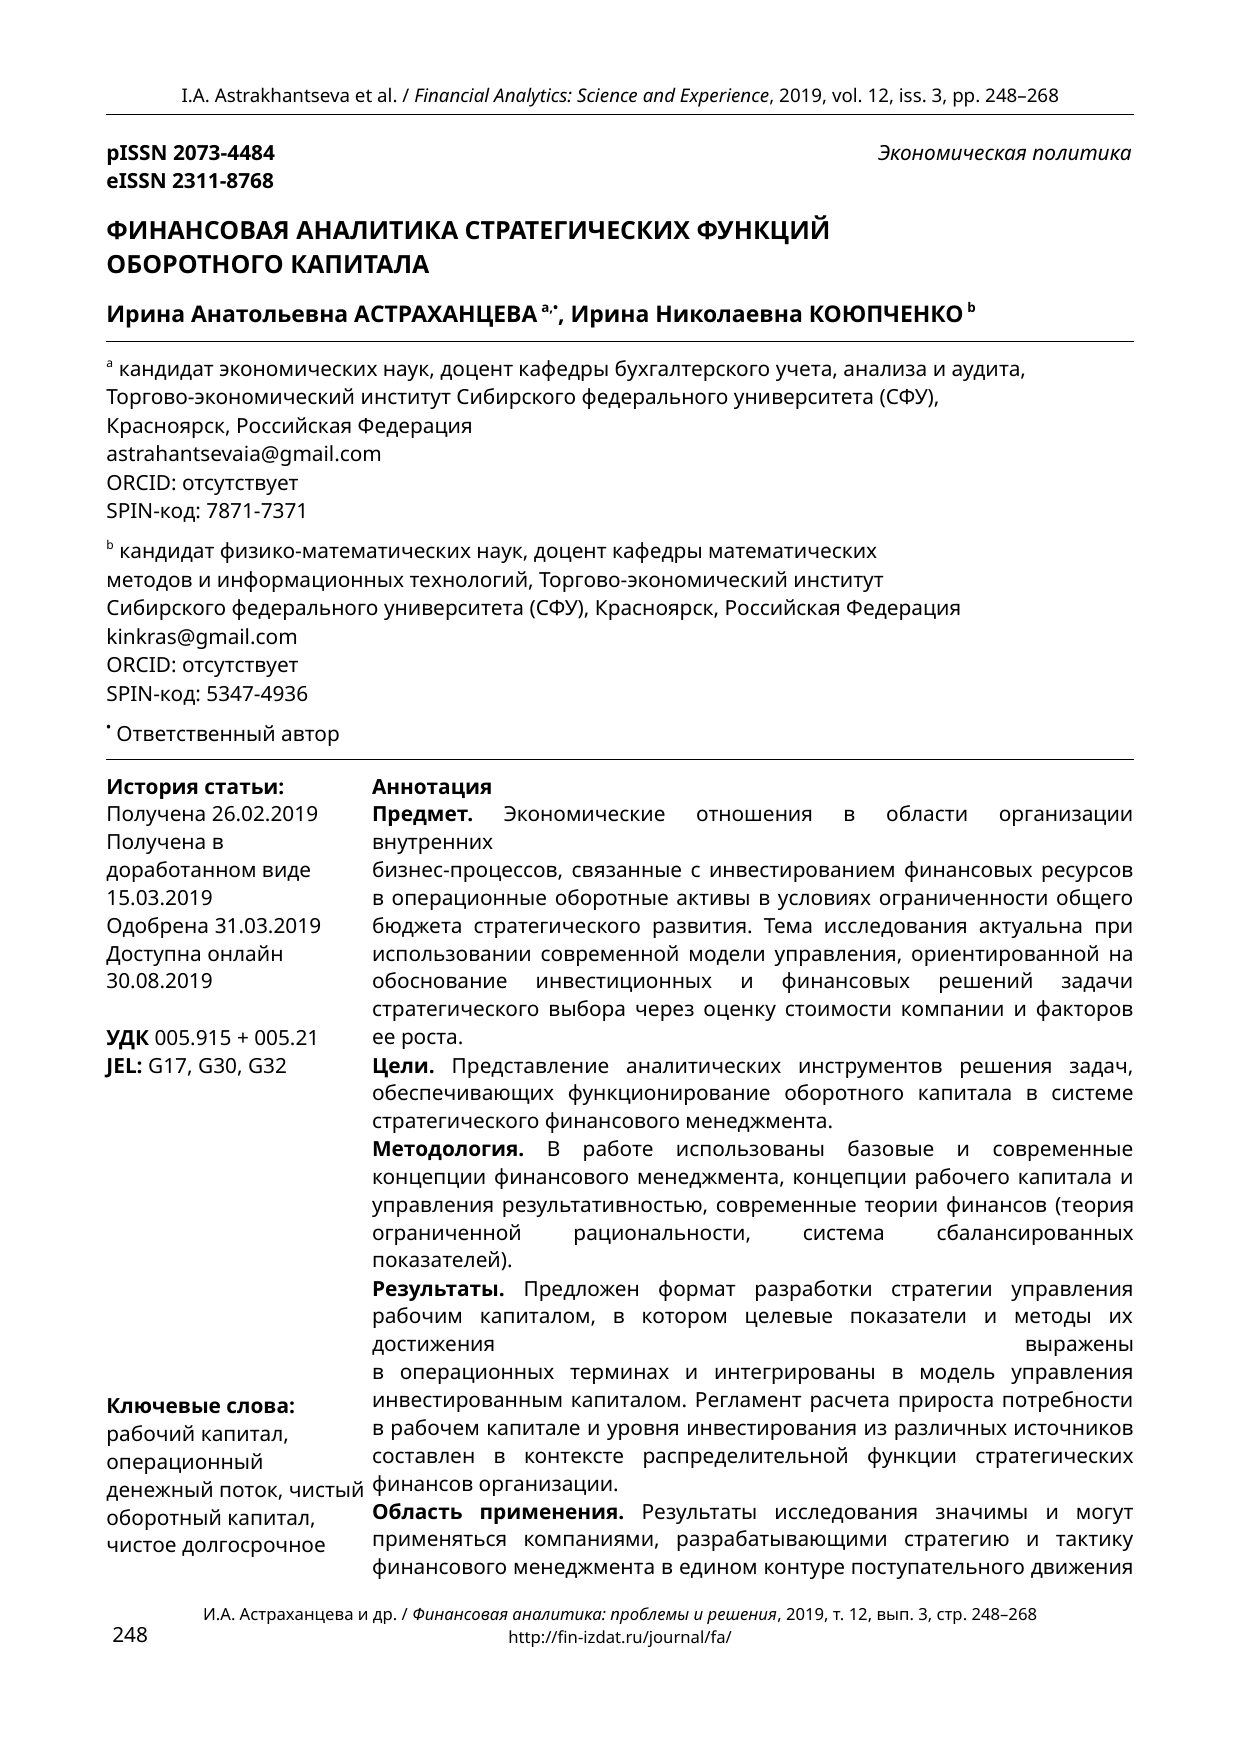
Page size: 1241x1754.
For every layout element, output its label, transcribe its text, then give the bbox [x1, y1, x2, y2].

table_header Экономическая политика [620, 132, 1134, 201]
table_cell Аннотация Предмет. Экономические отношения в области организации внутренних бизнес-процессов, связанные с инвестированием финансовых ресурсов в операционные оборотные активы в условиях ограниченности общего бюджета стратегического развития. Тема исследования актуальна при использовании современной модели управления, ориентированной на обоснование инвестиционных и финансовых решений задачи стратегического выбора через оценку стоимости компании и факторов ее роста. Цели. Представление аналитических инструментов решения задач, обеспечивающих функционирование оборотного капитала в системе стратегического финансового менеджмента. Методология. В работе использованы базовые и современные концепции финансового менеджмента, концепции рабочего капитала и управления результативностью, современные теории финансов (теория ограниченной рациональности, система сбалансированных показателей). Результаты. Предложен формат разработки стратегии управления рабочим капиталом, в котором целевые показатели и методы их достижения выражены в операционных терминах и интегрированы в модель управления инвестированным капиталом. Регламент расчета прироста потребности в рабочем капитале и уровня инвестирования из различных источников составлен в контексте распределительной функции стратегических финансов организации. Область применения. Результаты исследования значимы и могут применяться компаниями, разрабатывающими стратегию и тактику финансового менеджмента в едином контуре поступательного движения [372, 760, 1134, 1581]
table_header a кандидат экономических наук, доцент кафедры бухгалтерского учета, анализа и аудита, Торгово-экономический институт Сибирского федерального университета (СФУ), Красноярск, Российская Федерация astrahantsevaia@gmail.com ORCID: отсутствует SPIN-код: 7871-7371 b кандидат физико-математических наук, доцент кафедры математических методов и информационных технологий, Торгово-экономический институт Сибирского федерального университета (СФУ), Красноярск, Российская Федерация kinkras@gmail.com ORCID: отсутствует SPIN-код: 5347-4936 • Ответственный автор [106, 342, 1134, 759]
table_header pISSN 2073-4484 eISSN 2311-8768 [106, 132, 620, 201]
table_cell История статьи: Получена 26.02.2019 Получена в доработанном виде 15.03.2019 Одобрена 31.03.2019 Доступна онлайн 30.08.2019 УДК 005.915 + 005.21 JEL: G17, G30, G32 Ключевые слова: рабочий капитал, операционный денежный поток, чистый оборотный капитал, чистое долгосрочное [106, 760, 372, 1581]
subtitle ФИНАНСОВАЯ АНАЛИТИКА СТРАТЕГИЧЕСКИХ ФУНКЦИЙ ОБОРОТНОГО КАПИТАЛА [106, 212, 1134, 281]
text Ирина Анатольевна АСТРАХАНЦЕВА a,•, Ирина Николаевна КОЮПЧЕНКО b [106, 298, 1134, 329]
